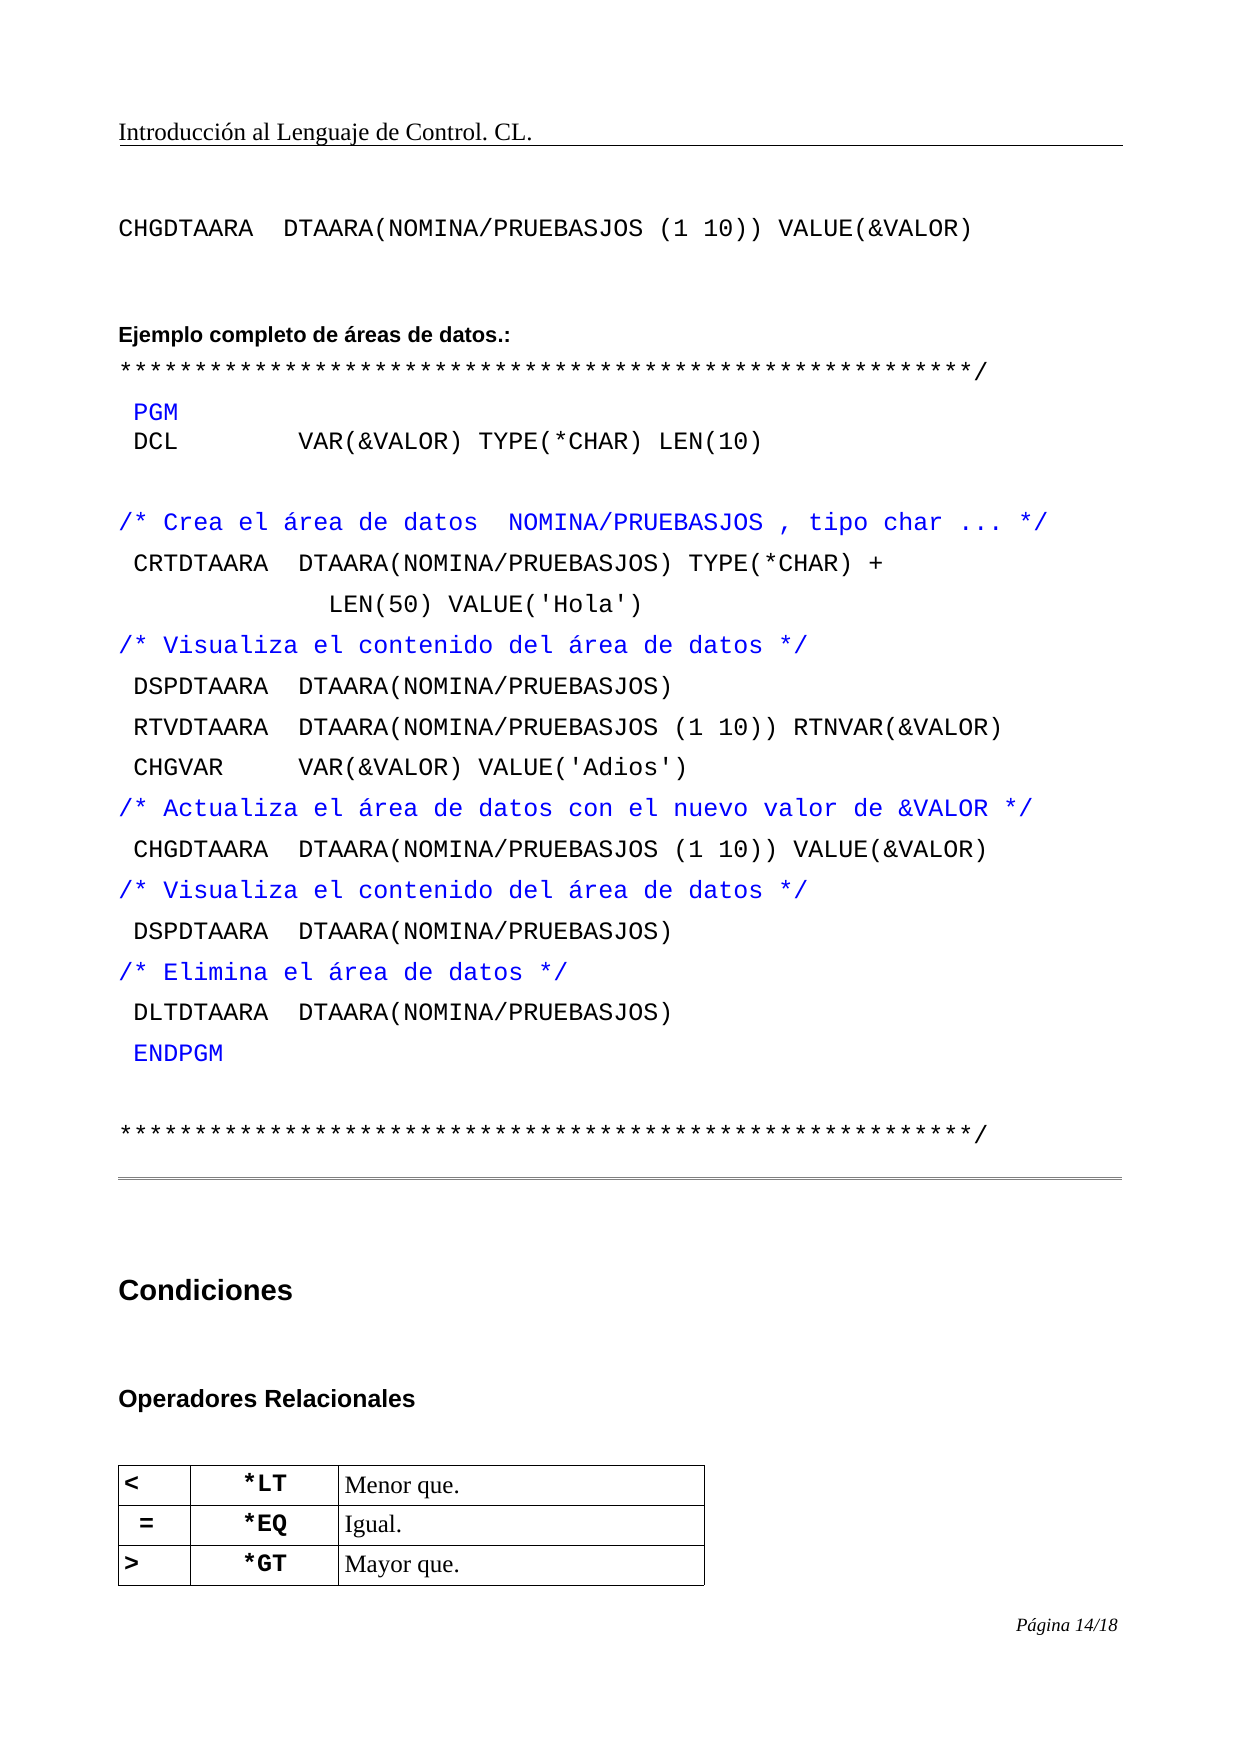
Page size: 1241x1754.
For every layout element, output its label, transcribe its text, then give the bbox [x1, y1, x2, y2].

table_cell *EQ [191, 1506, 338, 1545]
text PGM [118, 400, 1122, 428]
table_cell Igual. [339, 1506, 704, 1545]
table_header < [119, 1466, 190, 1505]
text *********************************************************/ [118, 359, 1122, 387]
text /* Visualiza el contenido del área de datos */ [118, 632, 1122, 661]
text ENDPGM [118, 1041, 1122, 1069]
text DSPDTAARA DTAARA(NOMINA/PRUEBASJOS) [118, 918, 1122, 947]
table_cell > [119, 1546, 190, 1584]
text /* Crea el área de datos NOMINA/PRUEBASJOS , tipo char ... */ [118, 510, 1122, 538]
text CHGDTAARA DTAARA(NOMINA/PRUEBASJOS (1 10)) VALUE(&VALOR) [118, 837, 1122, 865]
text /* Actualiza el área de datos con el nuevo valor de &VALOR */ [118, 796, 1122, 824]
text CRTDTAARA DTAARA(NOMINA/PRUEBASJOS) TYPE(*CHAR) + [118, 551, 1122, 579]
table_header *LT [191, 1466, 338, 1505]
text *********************************************************/ [118, 1122, 1122, 1151]
subtitle Ejemplo completo de áreas de datos.: [118, 322, 1122, 347]
text CHGDTAARA DTAARA(NOMINA/PRUEBASJOS (1 10)) VALUE(&VALOR) [118, 216, 1122, 244]
table_cell *GT [191, 1546, 338, 1584]
text LEN(50) VALUE('Hola') [118, 592, 1122, 620]
table_header Menor que. [339, 1466, 704, 1505]
text /* Elimina el área de datos */ [118, 959, 1122, 987]
text /* Visualiza el contenido del área de datos */ [118, 877, 1122, 906]
text DLTDTAARA DTAARA(NOMINA/PRUEBASJOS) [118, 1000, 1122, 1028]
subtitle Condiciones [118, 1274, 1122, 1307]
text RTVDTAARA DTAARA(NOMINA/PRUEBASJOS (1 10)) RTNVAR(&VALOR) [118, 714, 1122, 742]
text DSPDTAARA DTAARA(NOMINA/PRUEBASJOS) [118, 673, 1122, 702]
text DCL VAR(&VALOR) TYPE(*CHAR) LEN(10) [118, 428, 1122, 457]
text CHGVAR VAR(&VALOR) VALUE('Adios') [118, 755, 1122, 783]
table_cell Mayor que. [339, 1546, 704, 1584]
table_cell = [119, 1506, 190, 1545]
subtitle Operadores Relacionales [118, 1384, 1122, 1412]
